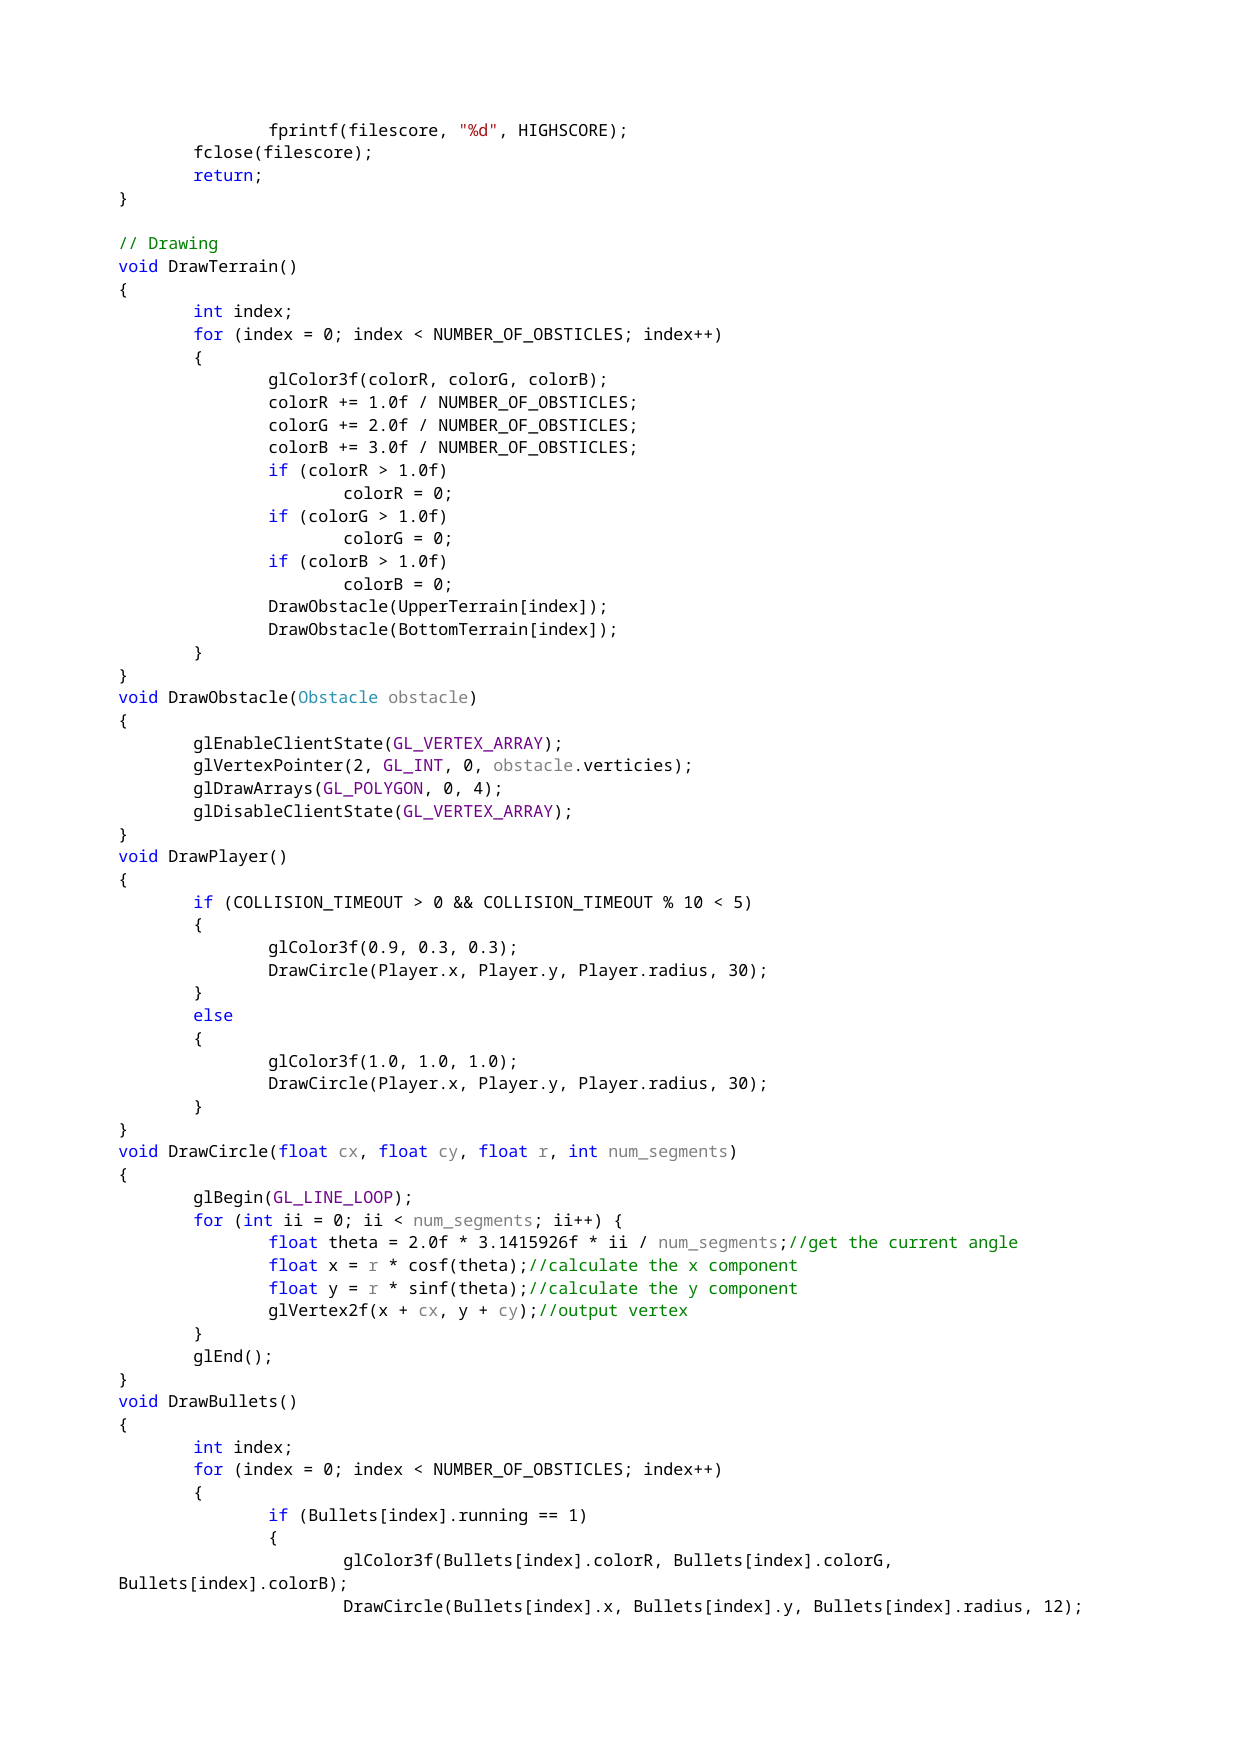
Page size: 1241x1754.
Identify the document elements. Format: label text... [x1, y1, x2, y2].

text } [118, 186, 1122, 209]
text if (colorG > 1.0f) [118, 504, 1122, 527]
text } [118, 1322, 1122, 1344]
text void DrawPlayer() [118, 845, 1122, 867]
text DrawCircle(Player.x, Player.y, Player.radius, 30); [118, 958, 1122, 981]
text colorB += 3.0f / NUMBER_OF_OBSTICLES; [118, 436, 1122, 459]
text glDrawArrays(GL_POLYGON, 0, 4); [118, 777, 1122, 799]
text return; [118, 163, 1122, 186]
text // Drawing [118, 232, 1122, 254]
text } [118, 640, 1122, 663]
text glEnableClientState(GL_VERTEX_ARRAY); [118, 731, 1122, 754]
text } [118, 981, 1122, 1004]
text for (index = 0; index < NUMBER_OF_OBSTICLES; index++) [118, 322, 1122, 345]
text { [118, 867, 1122, 890]
text float x = r * cosf(theta);//calculate the x component [118, 1253, 1122, 1276]
text } [118, 1367, 1122, 1390]
text } [118, 1094, 1122, 1117]
text { [118, 277, 1122, 300]
text { [118, 913, 1122, 936]
text else [118, 1004, 1122, 1026]
text glEnd(); [118, 1344, 1122, 1367]
text DrawCircle(Player.x, Player.y, Player.radius, 30); [118, 1072, 1122, 1094]
text glVertexPointer(2, GL_INT, 0, obstacle.verticies); [118, 754, 1122, 777]
text float y = r * sinf(theta);//calculate the y component [118, 1276, 1122, 1299]
text DrawObstacle(BottomTerrain[index]); [118, 618, 1122, 640]
text glColor3f(Bullets[index].colorR, Bullets[index].colorG, Bullets[index].colorB); [118, 1549, 1122, 1594]
text void DrawObstacle(Obstacle obstacle) [118, 686, 1122, 708]
text { [118, 1026, 1122, 1049]
text colorB = 0; [118, 572, 1122, 595]
text fclose(filescore); [118, 141, 1122, 163]
text float theta = 2.0f * 3.1415926f * ii / num_segments;//get the current angle [118, 1231, 1122, 1253]
text for (int ii = 0; ii < num_segments; ii++) { [118, 1208, 1122, 1231]
text DrawCircle(Bullets[index].x, Bullets[index].y, Bullets[index].radius, 12); [118, 1594, 1122, 1617]
text colorR += 1.0f / NUMBER_OF_OBSTICLES; [118, 391, 1122, 413]
text glColor3f(colorR, colorG, colorB); [118, 368, 1122, 391]
text { [118, 708, 1122, 731]
text DrawObstacle(UpperTerrain[index]); [118, 595, 1122, 618]
text if (COLLISION_TIMEOUT > 0 && COLLISION_TIMEOUT % 10 < 5) [118, 890, 1122, 913]
text } [118, 822, 1122, 845]
text int index; [118, 1435, 1122, 1458]
text void DrawTerrain() [118, 254, 1122, 277]
text if (colorR > 1.0f) [118, 459, 1122, 481]
text glVertex2f(x + cx, y + cy);//output vertex [118, 1299, 1122, 1322]
text colorG = 0; [118, 527, 1122, 549]
text fprintf(filescore, "%d", HIGHSCORE); [118, 118, 1122, 141]
text int index; [118, 300, 1122, 322]
text glBegin(GL_LINE_LOOP); [118, 1185, 1122, 1208]
text { [118, 1526, 1122, 1549]
text glColor3f(0.9, 0.3, 0.3); [118, 936, 1122, 958]
text glColor3f(1.0, 1.0, 1.0); [118, 1049, 1122, 1072]
text if (colorB > 1.0f) [118, 549, 1122, 572]
text glDisableClientState(GL_VERTEX_ARRAY); [118, 799, 1122, 822]
text colorG += 2.0f / NUMBER_OF_OBSTICLES; [118, 413, 1122, 436]
text colorR = 0; [118, 481, 1122, 504]
text for (index = 0; index < NUMBER_OF_OBSTICLES; index++) [118, 1458, 1122, 1481]
text void DrawBullets() [118, 1390, 1122, 1412]
text if (Bullets[index].running == 1) [118, 1503, 1122, 1526]
text { [118, 1412, 1122, 1435]
text { [118, 1163, 1122, 1185]
text { [118, 345, 1122, 368]
text } [118, 1117, 1122, 1140]
text } [118, 663, 1122, 686]
text void DrawCircle(float cx, float cy, float r, int num_segments) [118, 1140, 1122, 1163]
text { [118, 1481, 1122, 1503]
